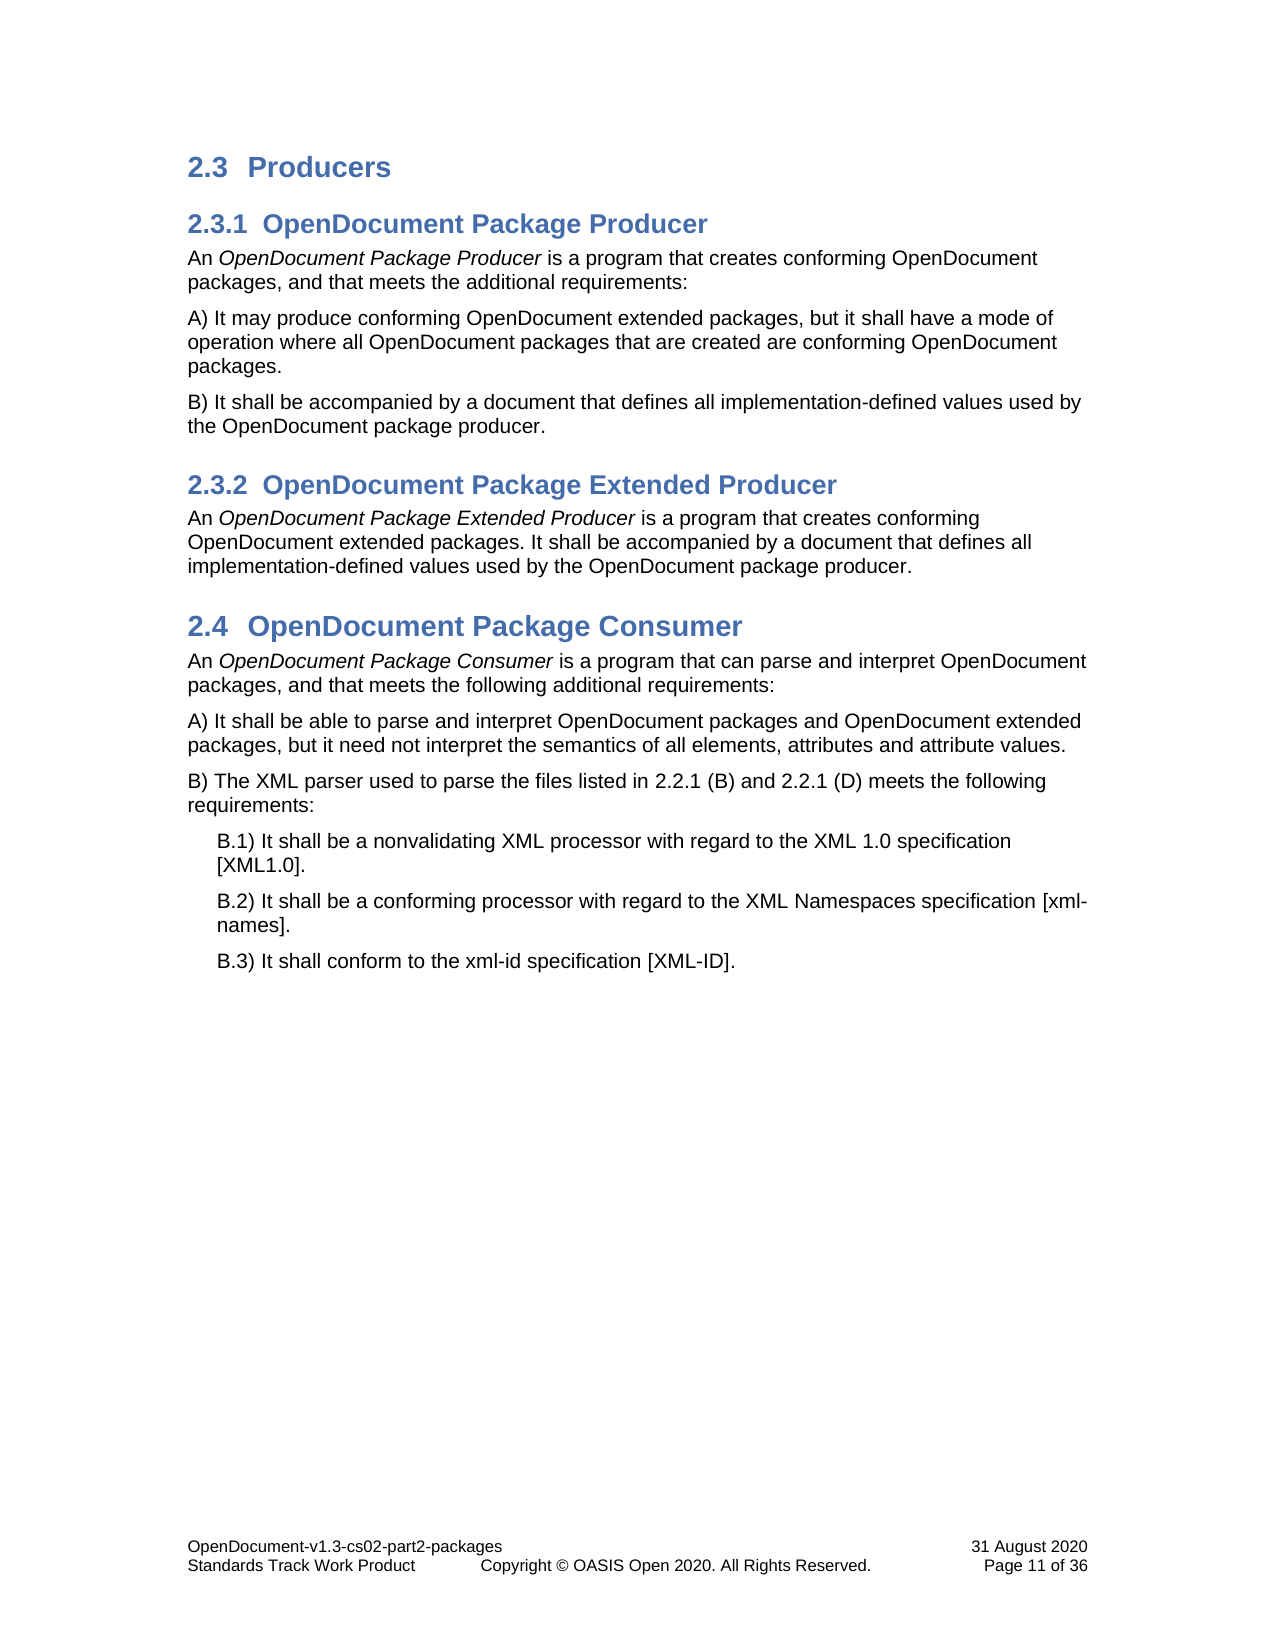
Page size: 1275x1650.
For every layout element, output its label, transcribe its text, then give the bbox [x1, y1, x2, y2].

subtitle OpenDocument Package Consumer [187, 609, 1088, 642]
list It shall be accompanied by a document that defines all implementation-defined values used by the OpenDocument package producer. [187, 390, 1088, 438]
list It shall be a conforming processor with regard to the XML Namespaces specification [xml-names]. [187, 888, 1088, 936]
list It may produce conforming OpenDocument extended packages, but it shall have a mode of operation where all OpenDocument packages that are created are conforming OpenDocument packages. [187, 306, 1088, 378]
list The XML parser used to parse the files listed in 2.2.1 (B) and 2.2.1 (D) meets the following requirements: [187, 768, 1088, 816]
list It shall be a nonvalidating XML processor with regard to the XML 1.0 specification [XML1.0]. [187, 828, 1088, 876]
subtitle OpenDocument Package Extended Producer [187, 469, 1088, 500]
text An OpenDocument Package Extended Producer is a program that creates conforming OpenDocument extended packages. It shall be accompanied by a document that defines all implementation-defined values used by the OpenDocument package producer. [187, 506, 1088, 578]
subtitle Producers [187, 150, 1088, 183]
text An OpenDocument Package Producer is a program that creates conforming OpenDocument packages, and that meets the additional requirements: [187, 246, 1088, 294]
list It shall conform to the xml-id specification [XML-ID]. [187, 948, 1088, 972]
text An OpenDocument Package Consumer is a program that can parse and interpret OpenDocument packages, and that meets the following additional requirements: [187, 648, 1088, 696]
subtitle OpenDocument Package Producer [187, 208, 1088, 240]
list It shall be able to parse and interpret OpenDocument packages and OpenDocument extended packages, but it need not interpret the semantics of all elements, attributes and attribute values. [187, 708, 1088, 756]
